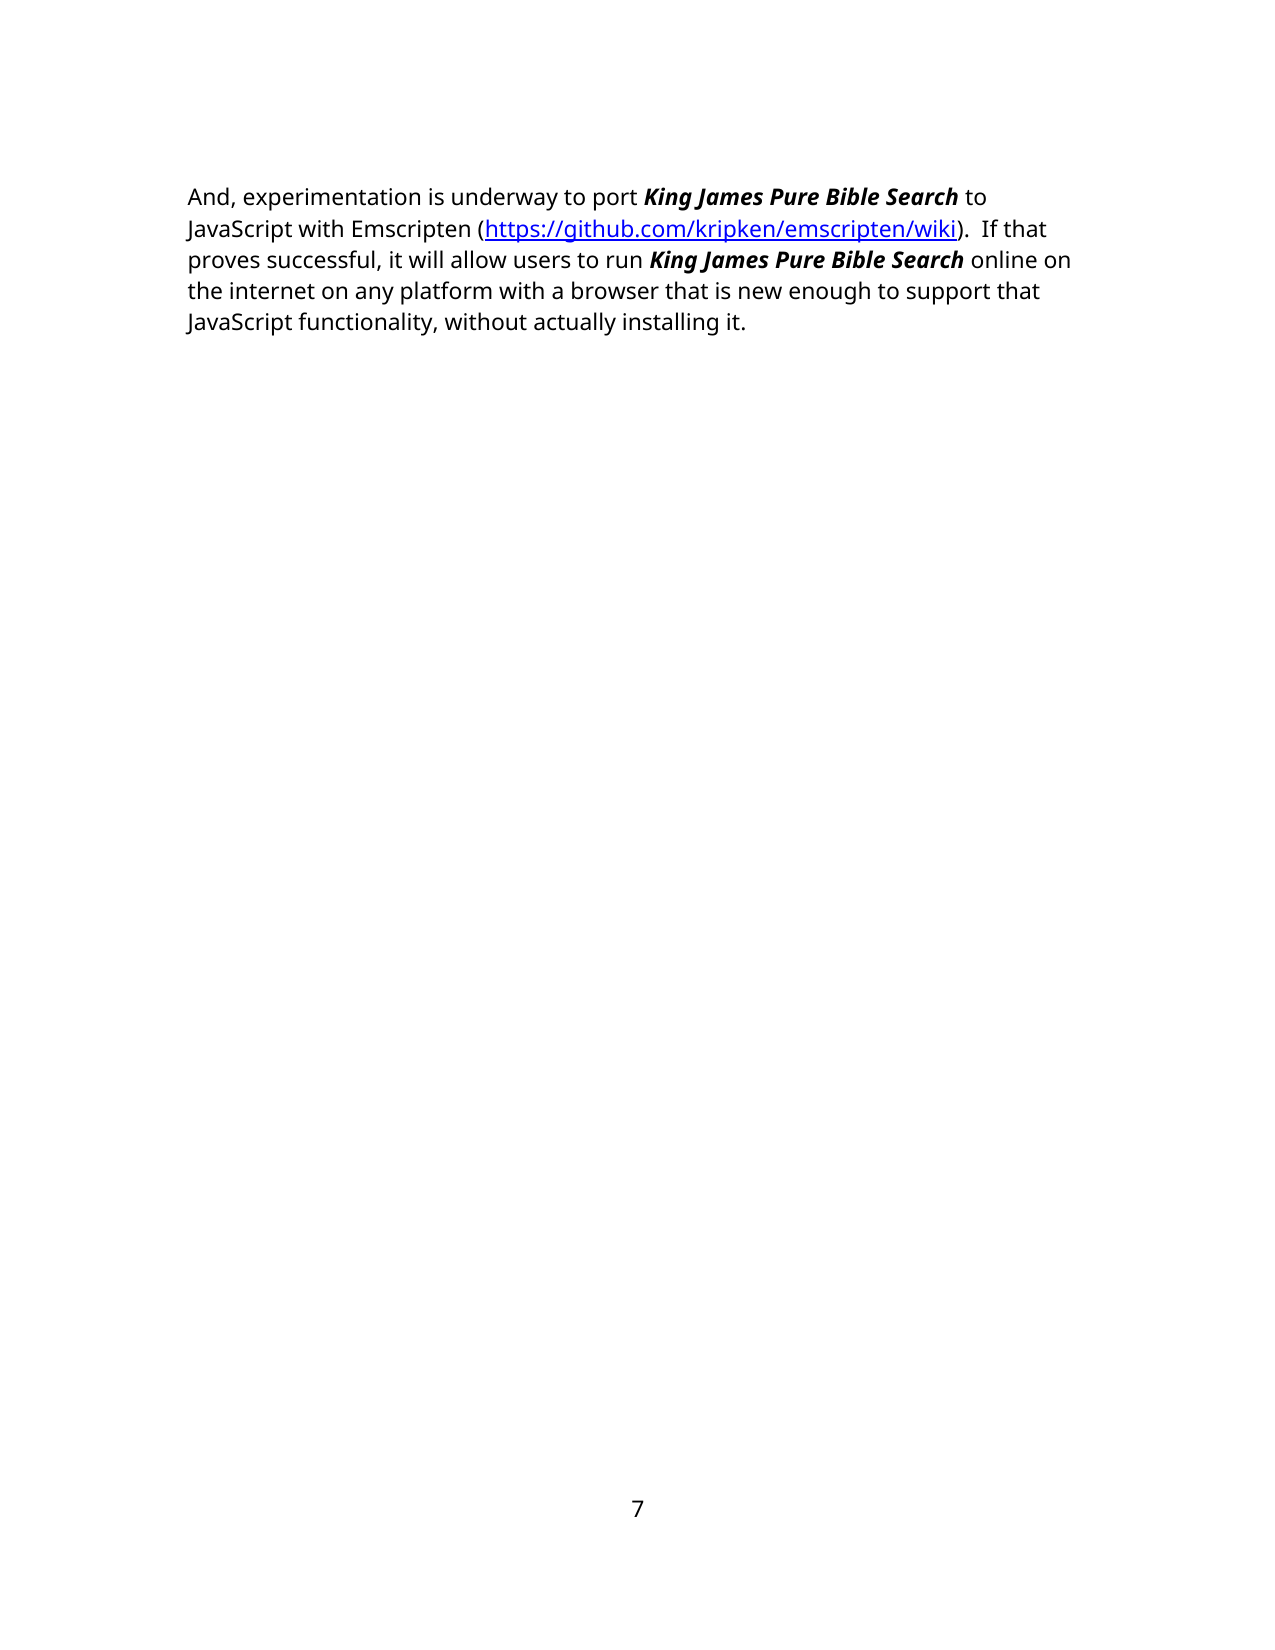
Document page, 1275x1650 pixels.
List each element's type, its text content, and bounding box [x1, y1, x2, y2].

text And, experimentation is underway to port King James Pure Bible Search to JavaScript with Emscripten (https://github.com/kripken/emscripten/wiki). If that proves successful, it will allow users to run King James Pure Bible Search online on the internet on any platform with a browser that is new enough to support that JavaScript functionality, without actually installing it. [187, 181, 1087, 337]
